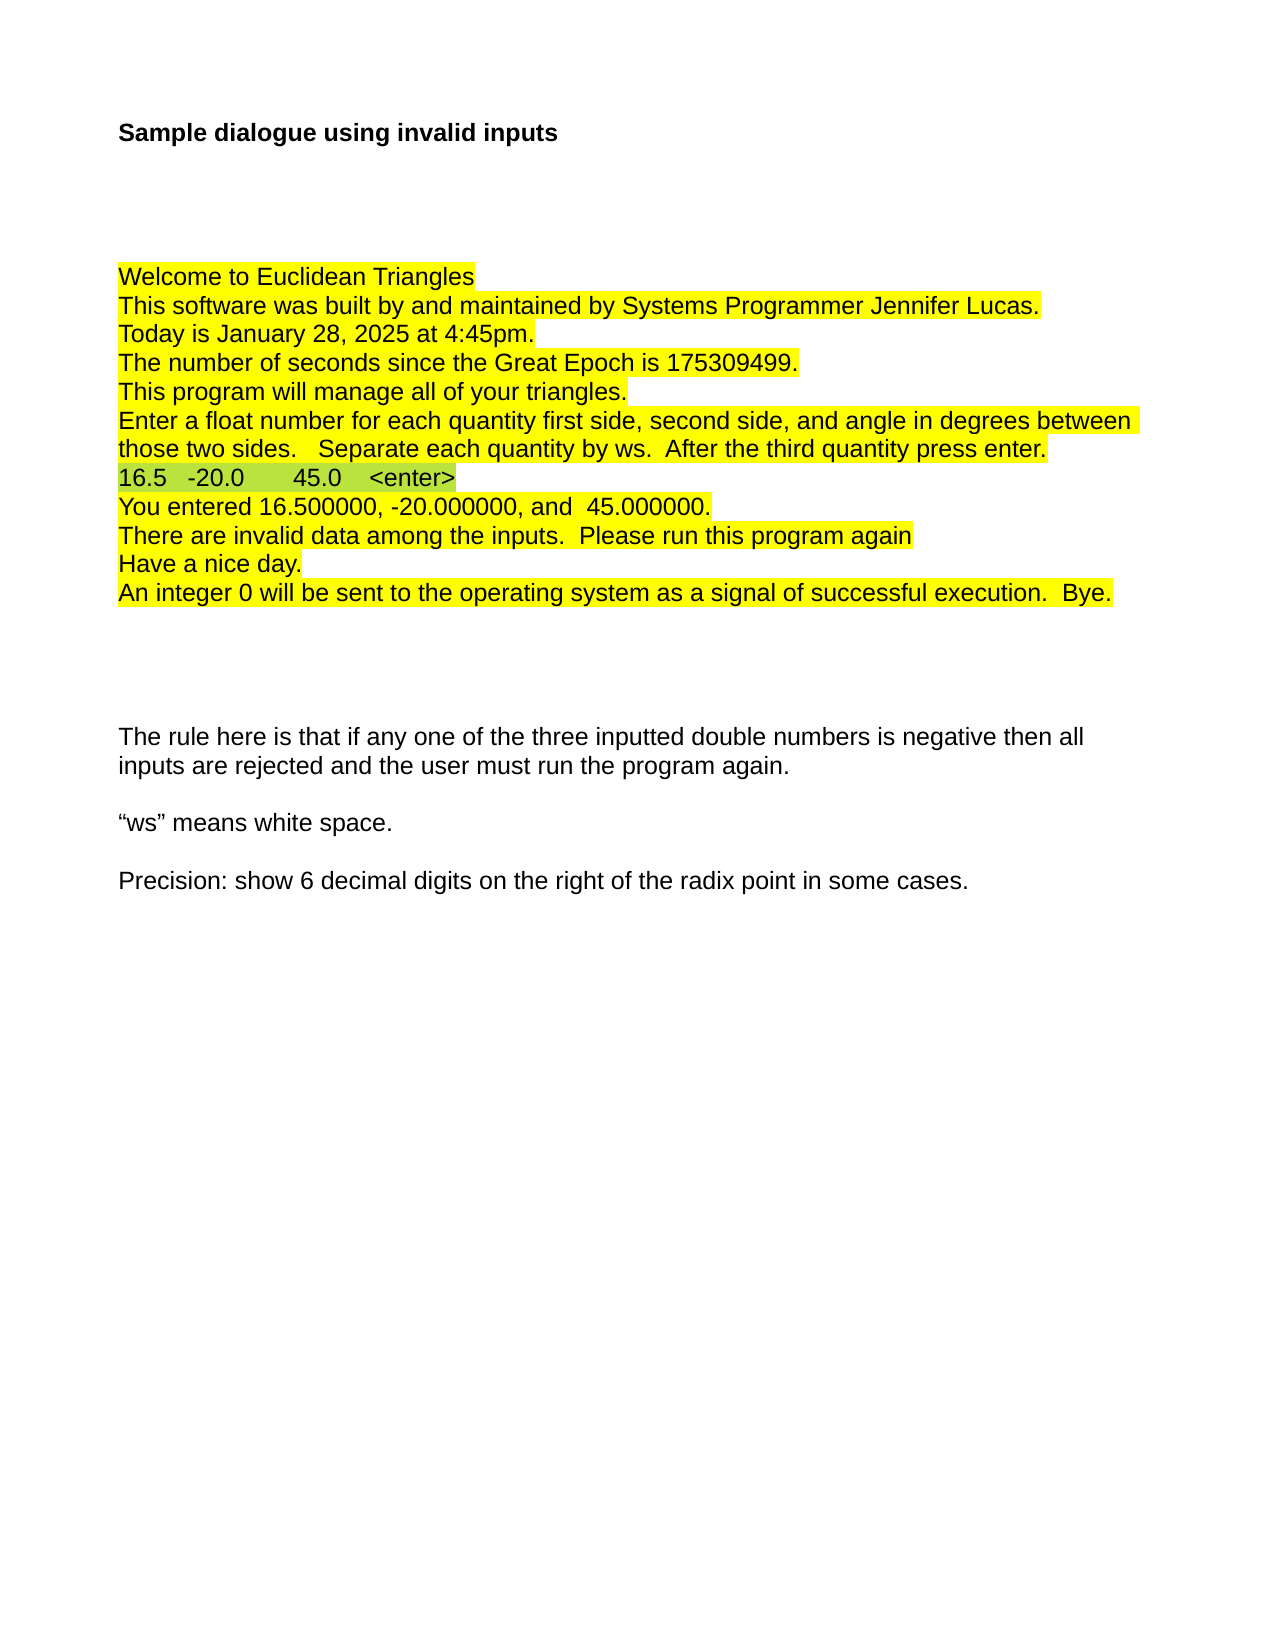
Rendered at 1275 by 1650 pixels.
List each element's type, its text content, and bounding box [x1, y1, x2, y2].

text Today is January 28, 2025 at 4:45pm. [118, 319, 1157, 348]
text The number of seconds since the Great Epoch is 175309499. [118, 348, 1157, 377]
text Enter a float number for each quantity first side, second side, and angle in degrees between those two sides. Separate each quantity by ws. After the third quantity press enter. [118, 406, 1157, 463]
text This software was built by and maintained by Systems Programmer Jennifer Lucas. [118, 291, 1157, 319]
text Precision: show 6 decimal digits on the right of the radix point in some cases. [118, 866, 1157, 894]
text The rule here is that if any one of the three inputted double numbers is negative then all inputs are rejected and the user must run the program again. [118, 722, 1157, 779]
text This program will manage all of your triangles. [118, 377, 1157, 406]
text “ws” means white space. [118, 808, 1157, 837]
text Sample dialogue using invalid inputs [118, 118, 1157, 147]
text 16.5 -20.0 45.0 <enter> [118, 463, 1157, 492]
text You entered 16.500000, -20.000000, and 45.000000. [118, 492, 1157, 521]
text Welcome to Euclidean Triangles [118, 262, 1157, 291]
text There are invalid data among the inputs. Please run this program again [118, 521, 1157, 549]
text Have a nice day. [118, 549, 1157, 578]
text An integer 0 will be sent to the operating system as a signal of successful execution. Bye. [118, 578, 1157, 607]
